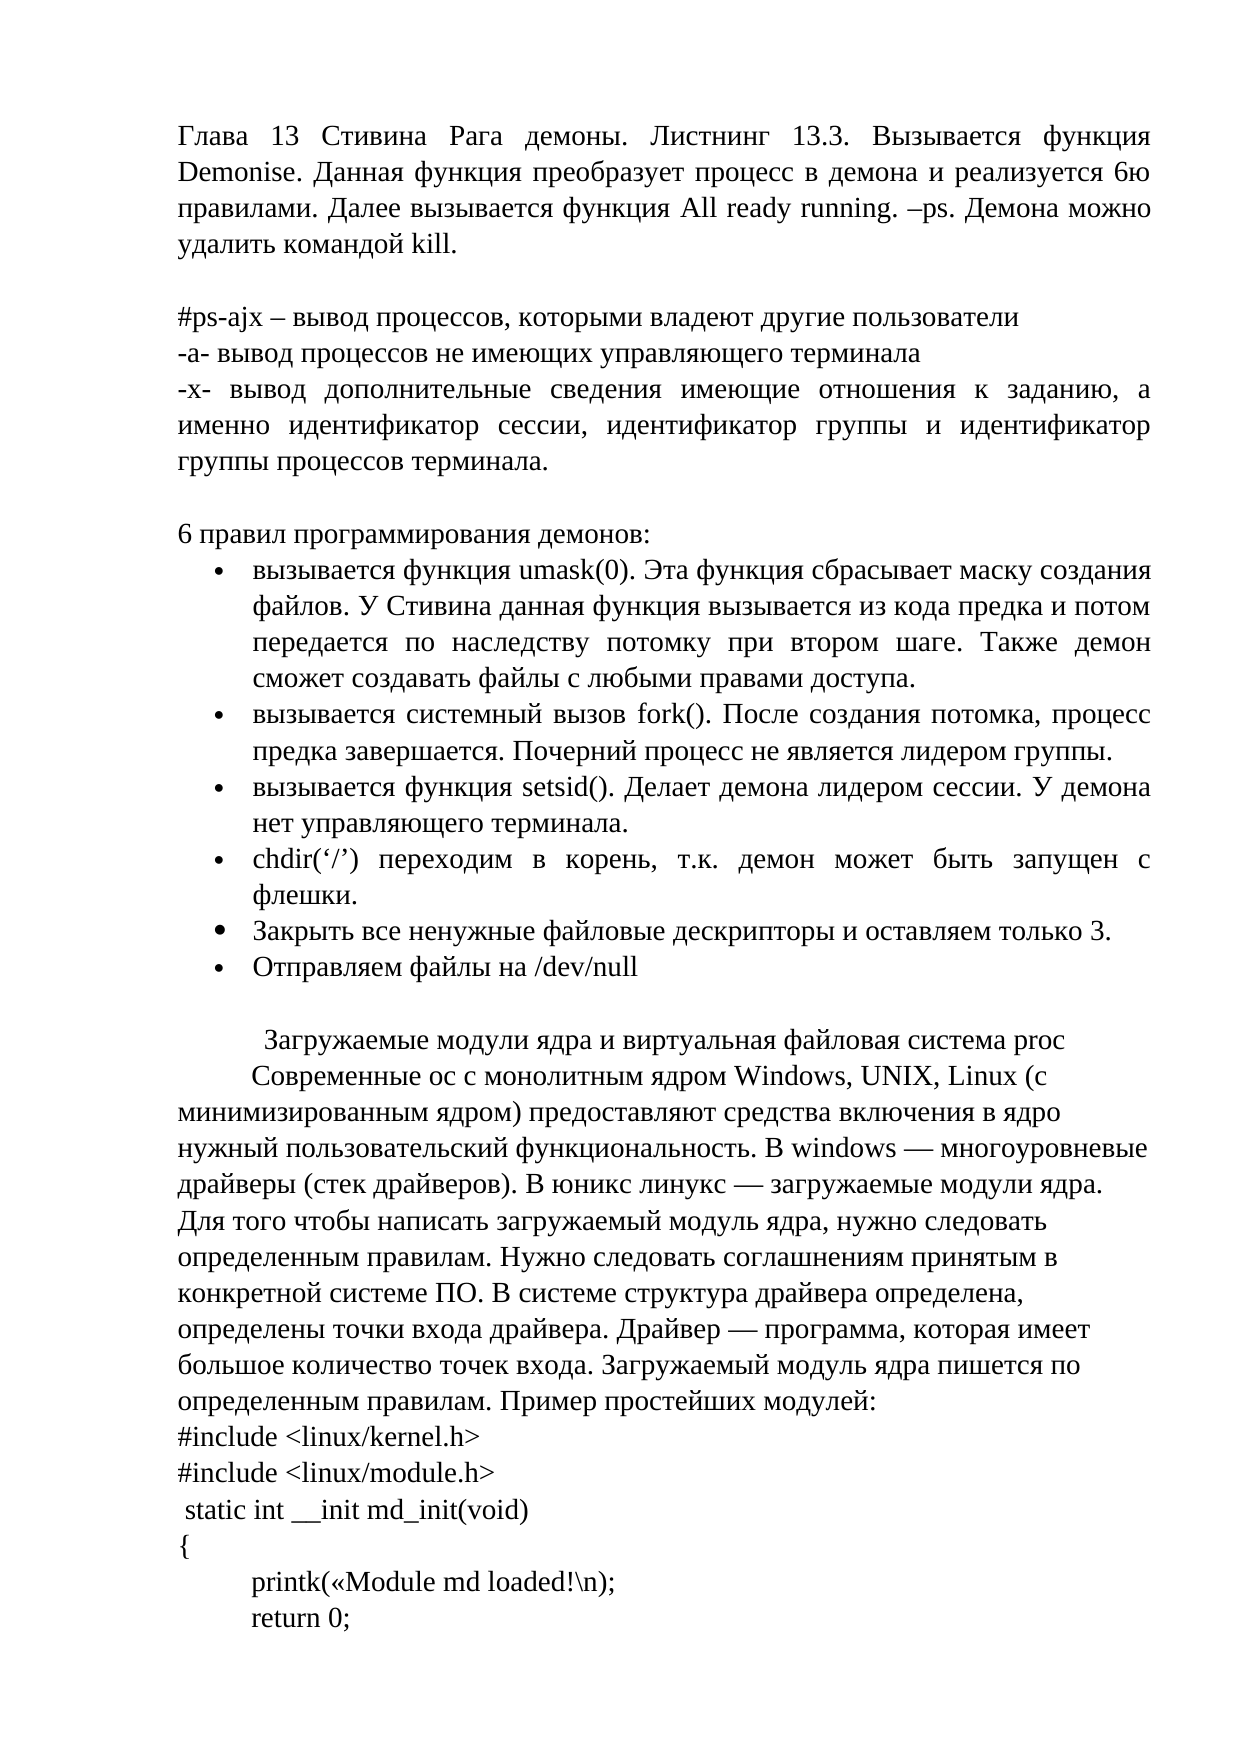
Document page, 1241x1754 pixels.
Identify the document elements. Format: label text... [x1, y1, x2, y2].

list вызывается функция setsid(). Делает демона лидером сессии. У демона нет управляющего терминала. [215, 769, 1152, 838]
text printk(«Module md loaded!\n); [177, 1564, 1152, 1598]
text #include <linux/module.h> [177, 1456, 1152, 1489]
list вызывается функция umask(0). Эта функция сбрасывает маску создания файлов. У Стивина данная функция вызывается из кода предка и потом передается по наследству потомку при втором шаге. Также демон сможет создавать файлы с любыми правами доступа. [215, 552, 1152, 694]
text 6 правил программирования демонов: [177, 516, 1152, 549]
text Загружаемые модули ядра и виртуальная файловая система proc [177, 1022, 1152, 1055]
text #include <linux/kernel.h> [177, 1419, 1152, 1453]
list Закрыть все ненужные файловые дескрипторы и оставляем только 3. [215, 913, 1152, 947]
text return 0; [177, 1600, 1152, 1634]
text static int __init md_init(void) [177, 1492, 1152, 1525]
text Глава 13 Стивина Рага демоны. Листнинг 13.3. Вызывается функция Demonise. Данная функция преобразует процесс в демона и реализуется 6ю правилами. Далее вызывается функция All ready running. –ps. Демона можно удалить командой kill. [177, 118, 1152, 260]
text #ps-ajx – вывод процессов, которыми владеют другие пользователи [177, 299, 1152, 332]
list Отправляем файлы на /dev/null [215, 949, 1152, 983]
text { [177, 1528, 1152, 1561]
list вызывается системный вызов fork(). После создания потомка, процесс предка завершается. Почерний процесс не является лидером группы. [215, 696, 1152, 766]
text Современные ос с монолитным ядром Windows, UNIX, Linux (с минимизированным ядром) предоставляют средства включения в ядро нужный пользовательский функциональность. В windows — многоуровневые драйверы (стек драйверов). В юникс линукс — загружаемые модули ядра. Для того чтобы написать загружаемый модуль ядра, нужно следовать определенным правилам. Нужно следовать соглашнениям принятым в конкретной системе ПО. В системе структура драйвера определена, определены точки входа драйвера. Драйвер — программа, которая имеет большое количество точек входа. Загружаемый модуль ядра пишется по определенным правилам. Пример простейших модулей: [177, 1058, 1152, 1417]
text -а- вывод процессов не имеющих управляющего терминала [177, 335, 1152, 368]
list chdir(‘/’) переходим в корень, т.к. демон может быть запущен с флешки. [215, 841, 1152, 911]
text -х- вывод дополнительные сведения имеющие отношения к заданию, а именно идентификатор сессии, идентификатор группы и идентификатор группы процессов терминала. [177, 371, 1152, 477]
